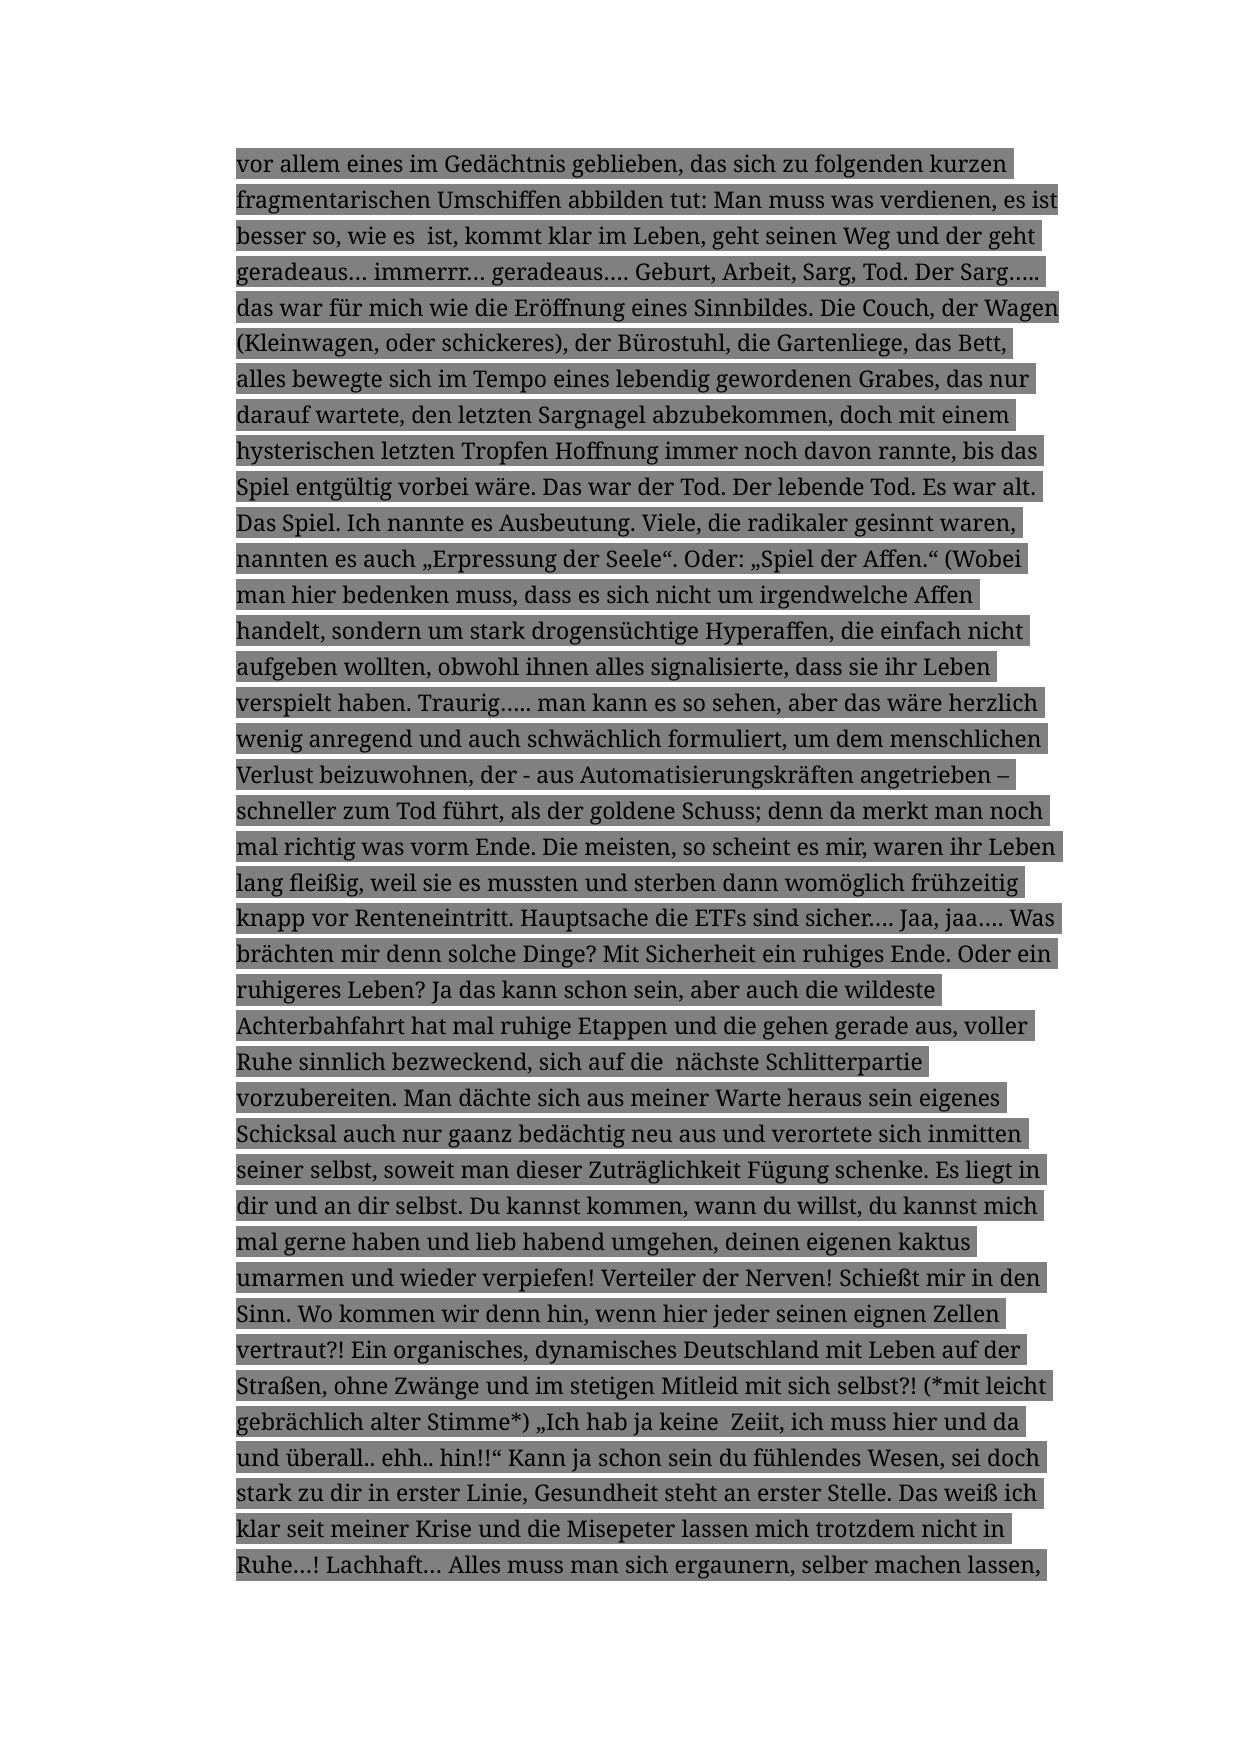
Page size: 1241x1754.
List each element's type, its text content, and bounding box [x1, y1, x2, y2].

text vor allem eines im Gedächtnis geblieben, das sich zu folgenden kurzen fragmentarischen Umschiffen abbilden tut: Man muss was verdienen, es ist besser so, wie es ist, kommt klar im Leben, geht seinen Weg und der geht geradeaus… immerrr… geradeaus…. Geburt, Arbeit, Sarg, Tod. Der Sarg….. das war für mich wie die Eröffnung eines Sinnbildes. Die Couch, der Wagen (Kleinwagen, oder schickeres), der Bürostuhl, die Gartenliege, das Bett, alles bewegte sich im Tempo eines lebendig gewordenen Grabes, das nur darauf wartete, den letzten Sargnagel abzubekommen, doch mit einem hysterischen letzten Tropfen Hoffnung immer noch davon rannte, bis das Spiel entgültig vorbei wäre. Das war der Tod. Der lebende Tod. Es war alt. Das Spiel. Ich nannte es Ausbeutung. Viele, die radikaler gesinnt waren, nannten es auch „Erpressung der Seele“. Oder: „Spiel der Affen.“ (Wobei man hier bedenken muss, dass es sich nicht um irgendwelche Affen handelt, sondern um stark drogensüchtige Hyperaffen, die einfach nicht aufgeben wollten, obwohl ihnen alles signalisierte, dass sie ihr Leben verspielt haben. Traurig….. man kann es so sehen, aber das wäre herzlich wenig anregend und auch schwächlich formuliert, um dem menschlichen Verlust beizuwohnen, der - aus Automatisierungskräften angetrieben – schneller zum Tod führt, als der goldene Schuss; denn da merkt man noch mal richtig was vorm Ende. Die meisten, so scheint es mir, waren ihr Leben lang fleißig, weil sie es mussten und sterben dann womöglich frühzeitig knapp vor Renteneintritt. Hauptsache die ETFs sind sicher…. Jaa, jaa…. Was brächten mir denn solche Dinge? Mit Sicherheit ein ruhiges Ende. Oder ein ruhigeres Leben? Ja das kann schon sein, aber auch die wildeste Achterbahfahrt hat mal ruhige Etappen und die gehen gerade aus, voller Ruhe sinnlich bezweckend, sich auf die nächste Schlitterpartie vorzubereiten. Man dächte sich aus meiner Warte heraus sein eigenes Schicksal auch nur gaanz bedächtig neu aus und verortete sich inmitten seiner selbst, soweit man dieser Zuträglichkeit Fügung schenke. Es liegt in dir und an dir selbst. Du kannst kommen, wann du willst, du kannst mich mal gerne haben und lieb habend umgehen, deinen eigenen kaktus umarmen und wieder verpiefen! Verteiler der Nerven! Schießt mir in den Sinn. Wo kommen wir denn hin, wenn hier jeder seinen eignen Zellen vertraut?! Ein organisches, dynamisches Deutschland mit Leben auf der Straßen, ohne Zwänge und im stetigen Mitleid mit sich selbst?! (*mit leicht gebrächlich alter Stimme*) „Ich hab ja keine Zeiit, ich muss hier und da und überall.. ehh.. hin!!“ Kann ja schon sein du fühlendes Wesen, sei doch stark zu dir in erster Linie, Gesundheit steht an erster Stelle. Das weiß ich klar seit meiner Krise und die Misepeter lassen mich trotzdem nicht in Ruhe…! Lachhaft… Alles muss man sich ergaunern, selber machen lassen, [236, 148, 1063, 1581]
